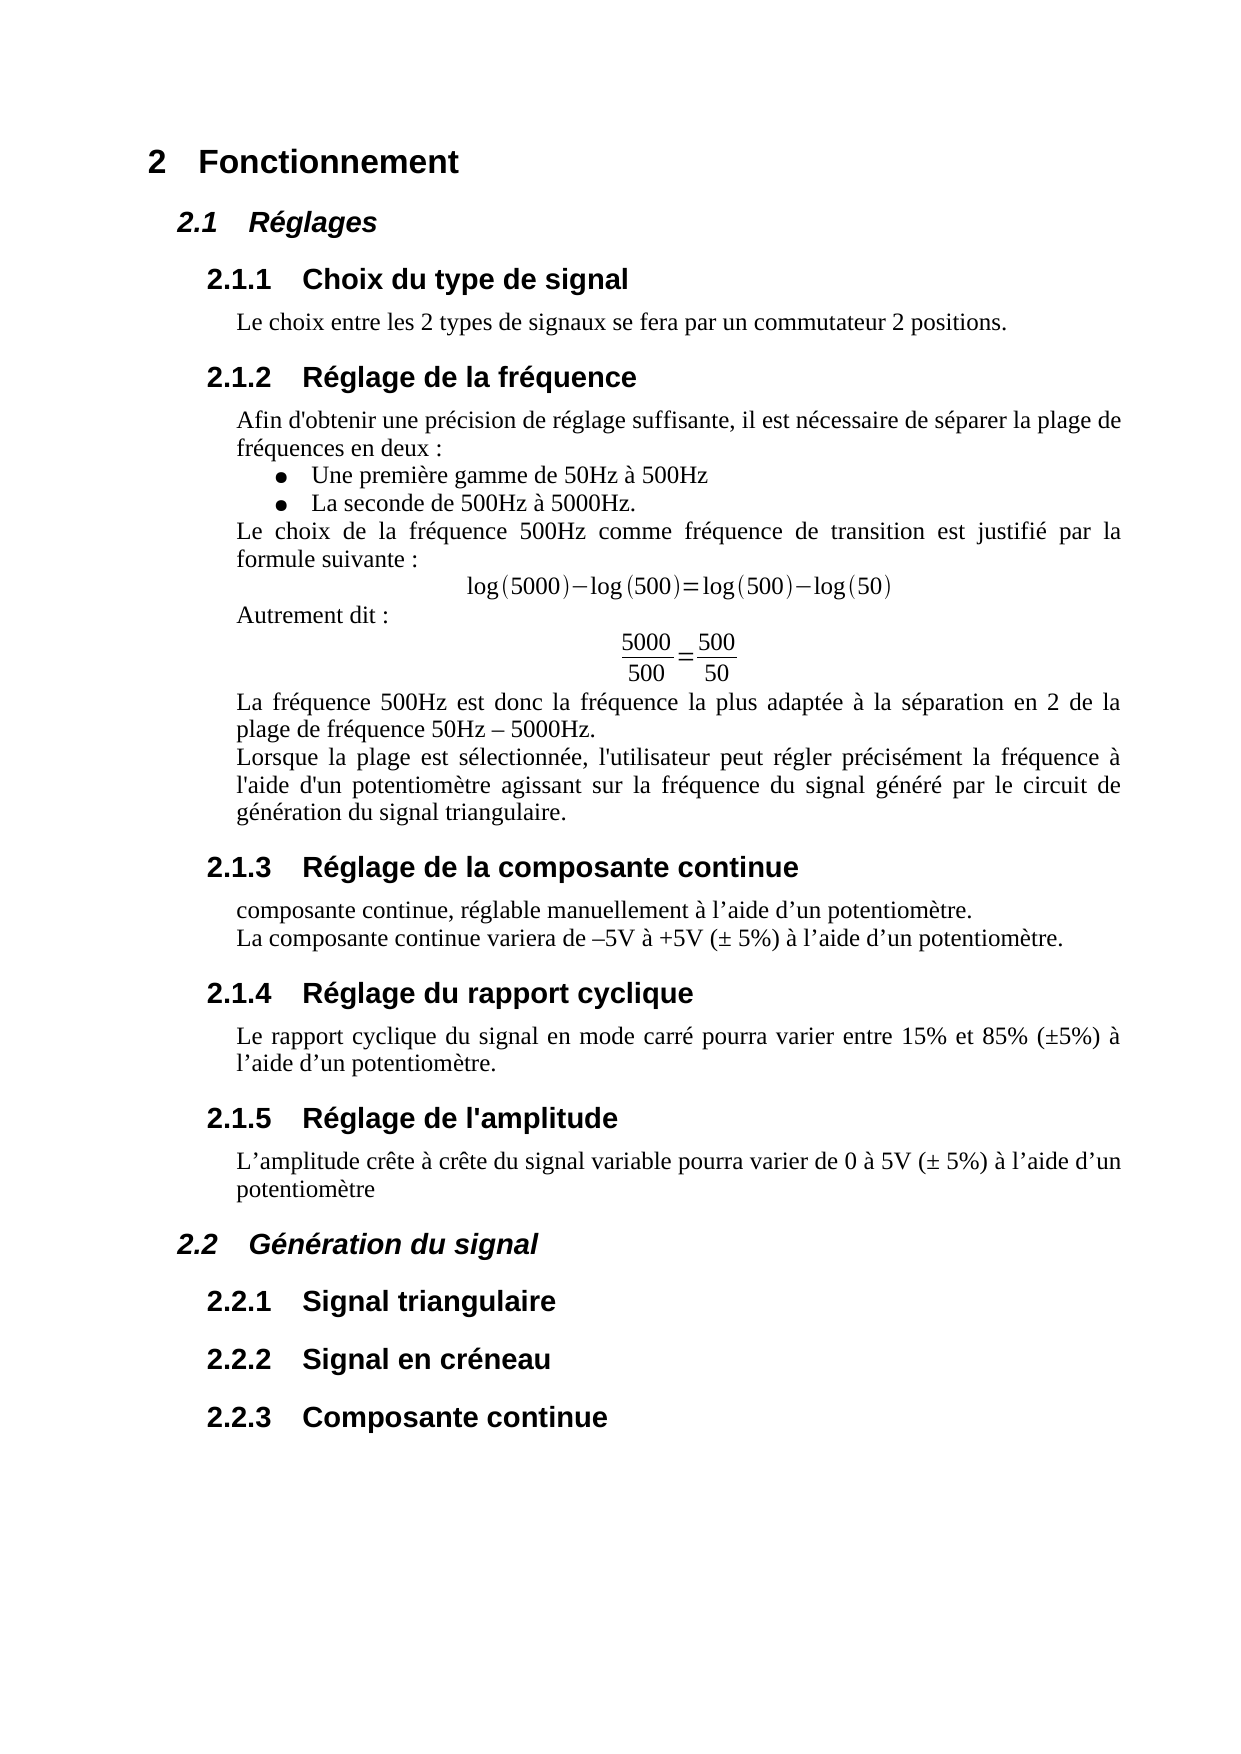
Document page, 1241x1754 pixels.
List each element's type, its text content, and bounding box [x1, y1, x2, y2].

text Le choix entre les 2 types de signaux se fera par un commutateur 2 positions. [236, 308, 1122, 336]
subtitle Réglage de la fréquence [118, 361, 1122, 394]
subtitle Fonctionnement [118, 143, 1122, 181]
text Le choix de la fréquence 500Hz comme fréquence de transition est justifié par la formule suivante : [236, 517, 1122, 572]
text La fréquence 500Hz est donc la fréquence la plus adaptée à la séparation en 2 de la plage de fréquence 50Hz – 5000Hz. [236, 688, 1122, 743]
text L’amplitude crête à crête du signal variable pourra varier de 0 à 5V (± 5%) à l’aide d’un potentiomètre [236, 1147, 1122, 1203]
list La seconde de 500Hz à 5000Hz. [274, 489, 1122, 517]
subtitle Signal triangulaire [118, 1285, 1122, 1318]
list Une première gamme de 50Hz à 500Hz [274, 462, 1122, 489]
text composante continue, réglable manuellement à l’aide d’un potentiomètre. [236, 896, 1122, 924]
subtitle Composante continue [118, 1401, 1122, 1433]
text Autrement dit : [236, 601, 1122, 629]
subtitle Réglage du rapport cyclique [118, 977, 1122, 1009]
text Le rapport cyclique du signal en mode carré pourra varier entre 15% et 85% (±5%) à l’aide d’un potentiomètre. [236, 1022, 1122, 1077]
subtitle Signal en créneau [118, 1343, 1122, 1376]
text Afin d'obtenir une précision de réglage suffisante, il est nécessaire de séparer la plage de fréquences en deux : [236, 406, 1122, 462]
subtitle Réglages [118, 206, 1122, 238]
subtitle Choix du type de signal [118, 263, 1122, 296]
subtitle Réglage de la composante continue [118, 851, 1122, 884]
text La composante continue variera de –5V à +5V (± 5%) à l’aide d’un potentiomètre. [236, 924, 1122, 952]
subtitle Réglage de l'amplitude [118, 1102, 1122, 1135]
subtitle Génération du signal [118, 1228, 1122, 1260]
text Lorsque la plage est sélectionnée, l'utilisateur peut régler précisément la fréquence à l'aide d'un potentiomètre agissant sur la fréquence du signal généré par le circuit de génération du signal triangulaire. [236, 743, 1122, 826]
